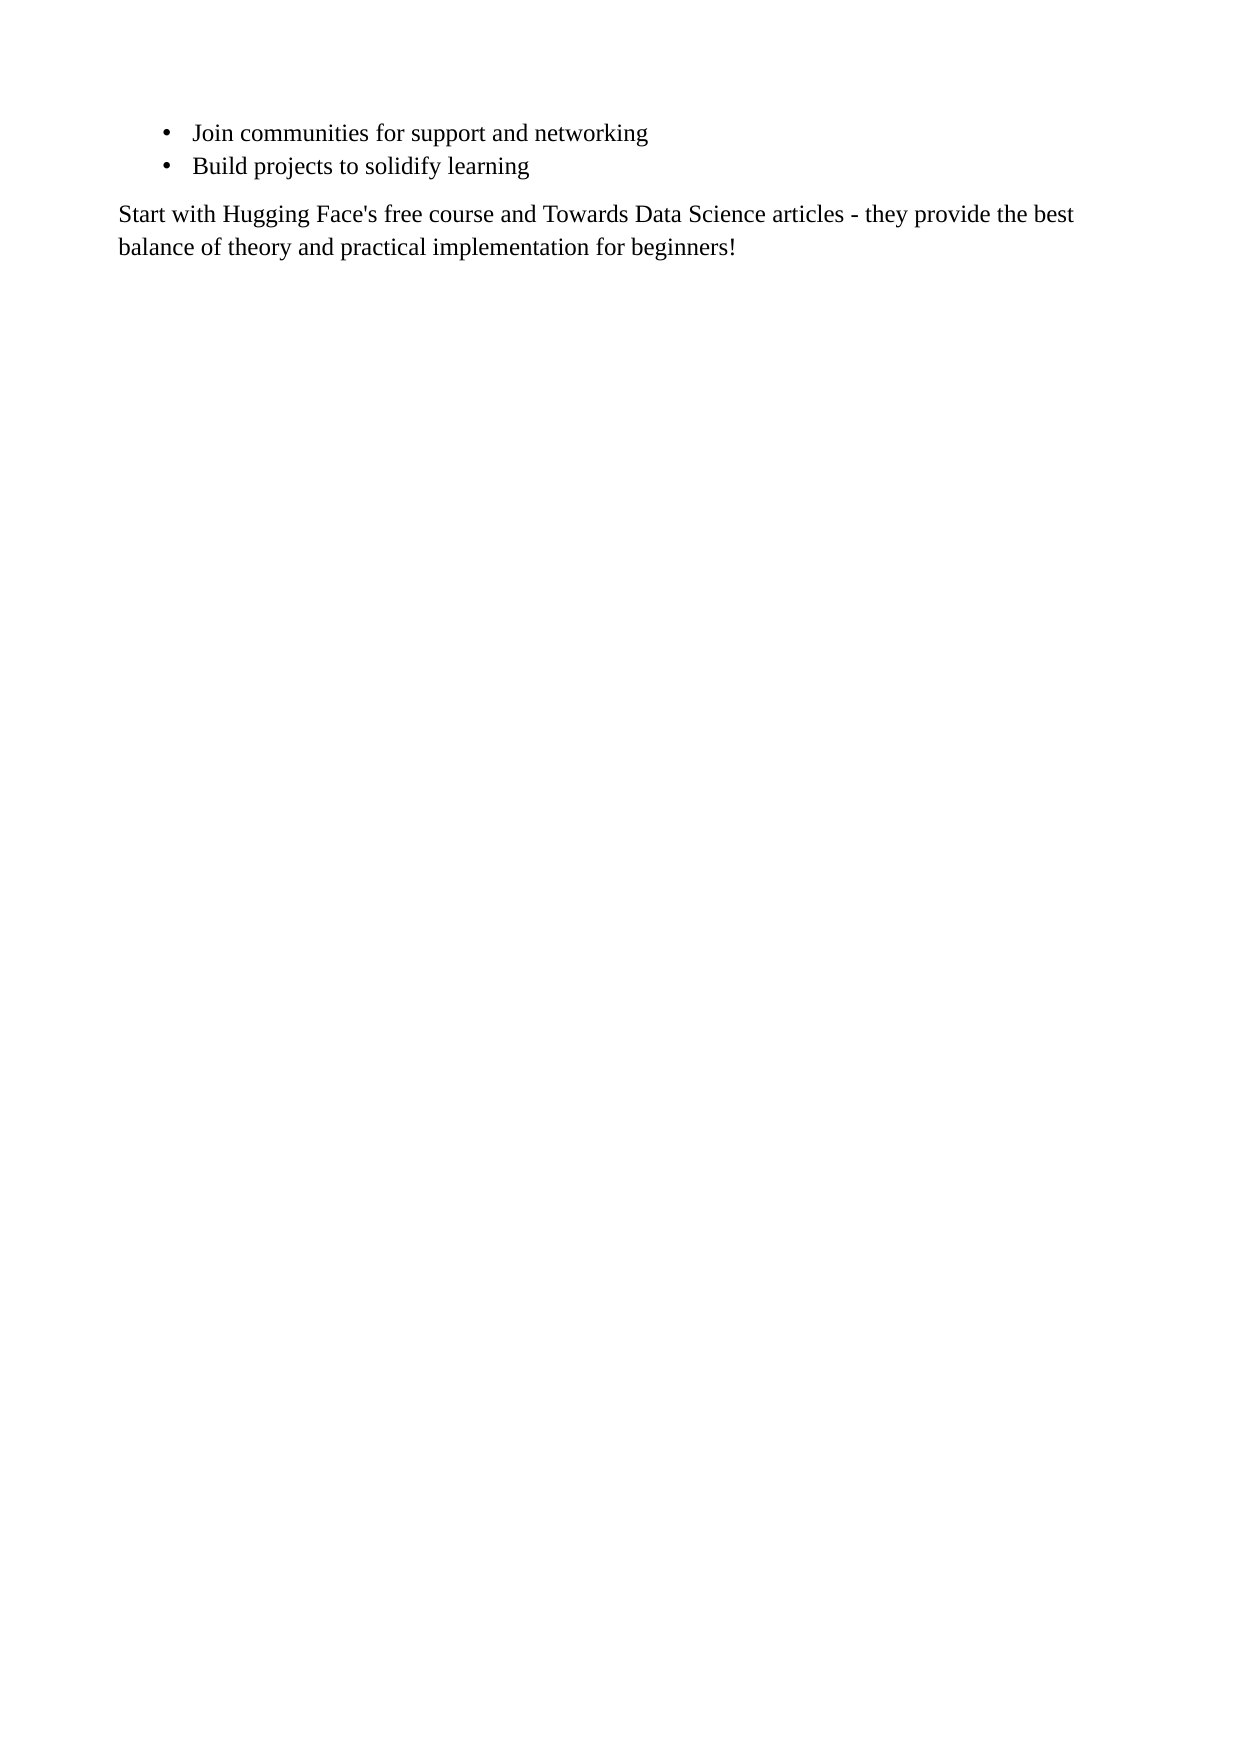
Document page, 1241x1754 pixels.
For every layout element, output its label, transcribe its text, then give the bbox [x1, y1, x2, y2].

list Build projects to solidify learning [162, 151, 1122, 180]
list Join communities for support and networking [162, 118, 1122, 147]
text Start with Hugging Face's free course and Towards Data Science articles - they provide the best balance of theory and practical implementation for beginners! [118, 199, 1122, 261]
